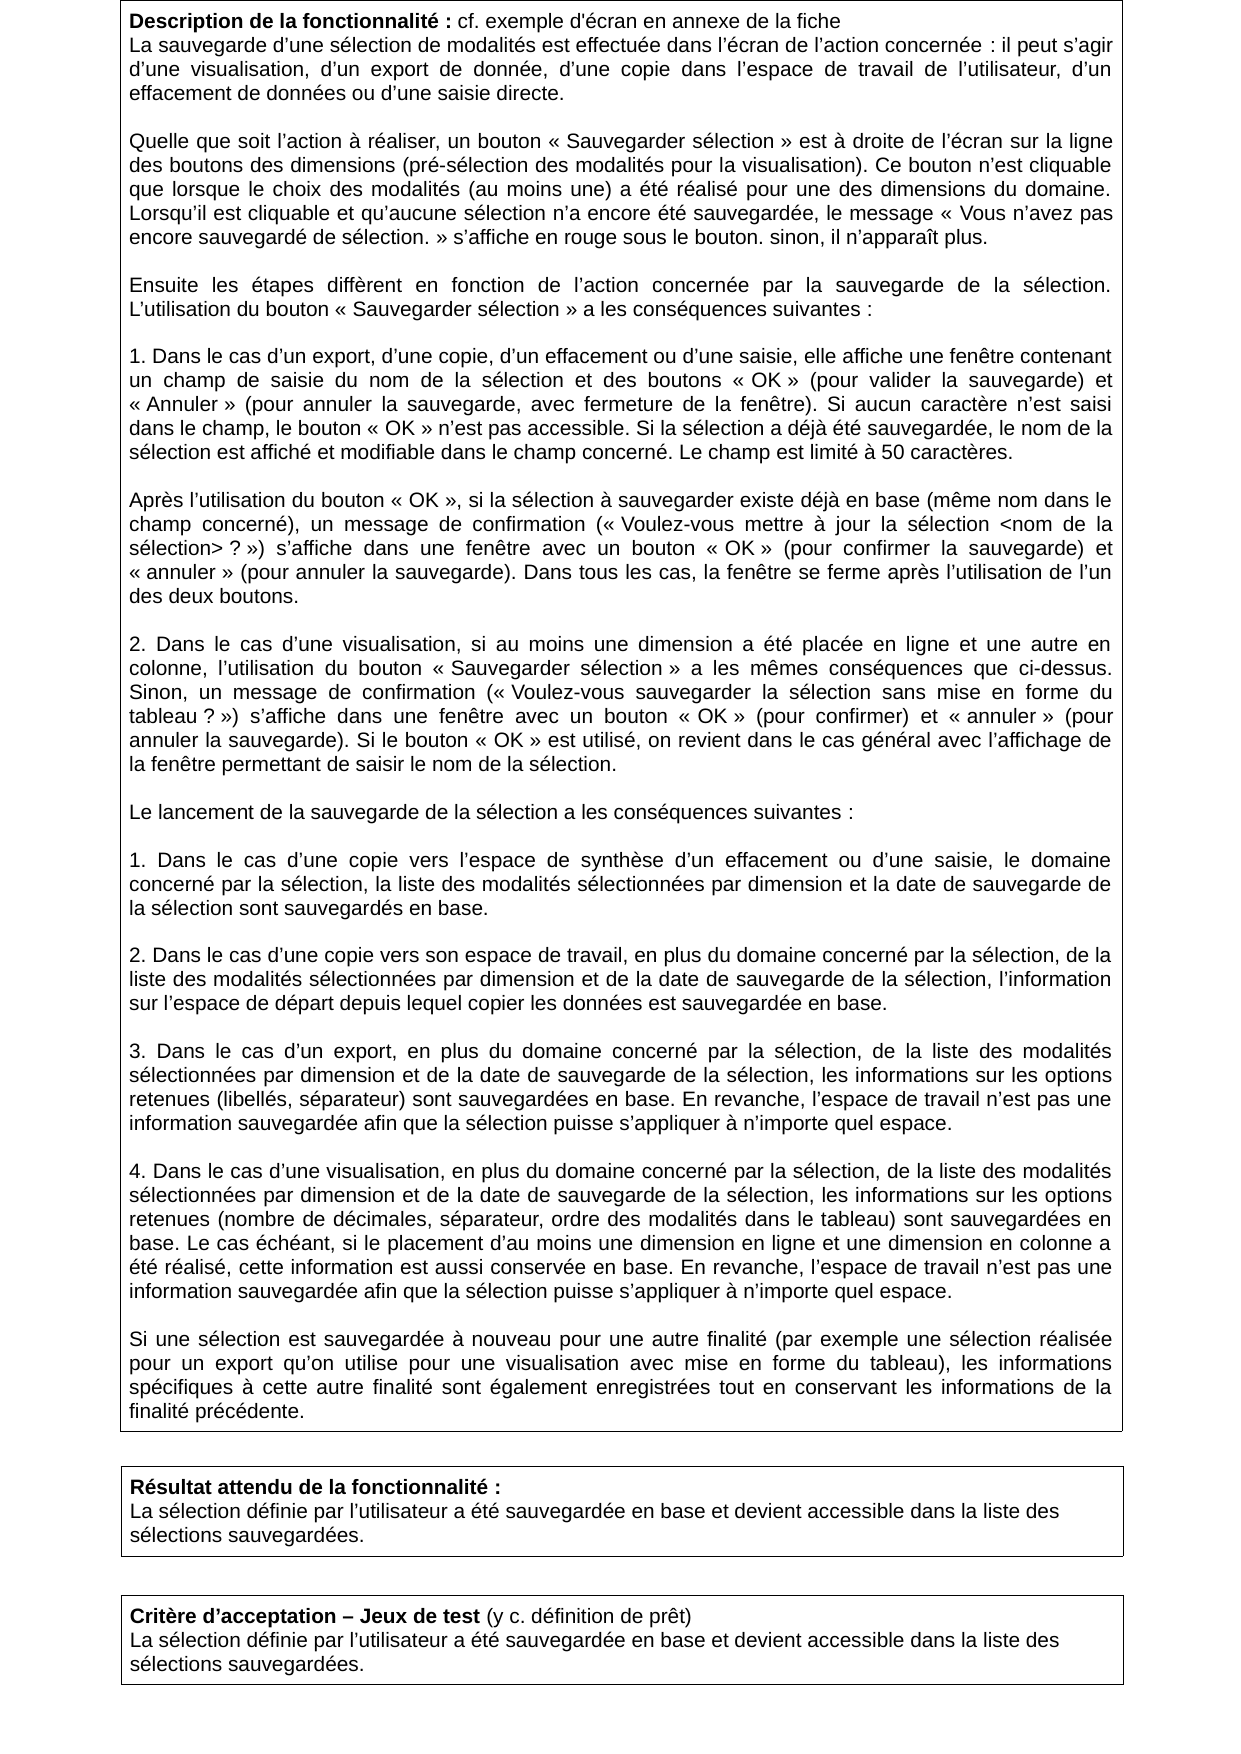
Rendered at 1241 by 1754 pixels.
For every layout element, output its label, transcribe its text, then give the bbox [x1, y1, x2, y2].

text 4. Dans le cas d’une visualisation, en plus du domaine concerné par la sélection, de la liste des modalités sélectionnées par dimension et de la date de sauvegarde de la sélection, les informations sur les options retenues (nombre de décimales, séparateur, ordre des modalités dans le tableau) sont sauvegardées en base. Le cas échéant, si le placement d’au moins une dimension en ligne et une dimension en colonne a été réalisé, cette information est aussi conservée en base. En revanche, l’espace de travail n’est pas une information sauvegardée afin que la sélection puisse s’appliquer à n’importe quel espace. [129, 1159, 1113, 1303]
text 1. Dans le cas d’un export, d’une copie, d’un effacement ou d’une saisie, elle affiche une fenêtre contenant un champ de saisie du nom de la sélection et des boutons « OK » (pour valider la sauvegarde) et « Annuler » (pour annuler la sauvegarde, avec fermeture de la fenêtre). Si aucun caractère n’est saisi dans le champ, le bouton « OK » n’est pas accessible. Si la sélection a déjà été sauvegardée, le nom de la sélection est affiché et modifiable dans le champ concerné. Le champ est limité à 50 caractères. [129, 344, 1113, 464]
text Description de la fonctionnalité : cf. exemple d'écran en annexe de la fiche [129, 9, 1113, 33]
text Quelle que soit l’action à réaliser, un bouton « Sauvegarder sélection » est à droite de l’écran sur la ligne des boutons des dimensions (pré-sélection des modalités pour la visualisation). Ce bouton n’est cliquable que lorsque le choix des modalités (au moins une) a été réalisé pour une des dimensions du domaine. Lorsqu’il est cliquable et qu’aucune sélection n’a encore été sauvegardée, le message « Vous n’avez pas encore sauvegardé de sélection. » s’affiche en rouge sous le bouton. sinon, il n’apparaît plus. [129, 129, 1113, 248]
text La sauvegarde d’une sélection de modalités est effectuée dans l’écran de l’action concernée : il peut s’agir d’une visualisation, d’un export de donnée, d’une copie dans l’espace de travail de l’utilisateur, d’un effacement de données ou d’une saisie directe. [129, 33, 1113, 105]
text La sélection définie par l’utilisateur a été sauvegardée en base et devient accessible dans la liste des sélections sauvegardées. [129, 1499, 1114, 1547]
text Ensuite les étapes diffèrent en fonction de l’action concernée par la sauvegarde de la sélection. L’utilisation du bouton « Sauvegarder sélection » a les conséquences suivantes : [129, 272, 1113, 320]
text Après l’utilisation du bouton « OK », si la sélection à sauvegarder existe déjà en base (même nom dans le champ concerné), un message de confirmation (« Voulez-vous mettre à jour la sélection <nom de la sélection> ? ») s’affiche dans une fenêtre avec un bouton « OK » (pour confirmer la sauvegarde) et « annuler » (pour annuler la sauvegarde). Dans tous les cas, la fenêtre se ferme après l’utilisation de l’un des deux boutons. [129, 488, 1113, 608]
text 1. Dans le cas d’une copie vers l’espace de synthèse d’un effacement ou d’une saisie, le domaine concerné par la sélection, la liste des modalités sélectionnées par dimension et la date de sauvegarde de la sélection sont sauvegardés en base. [129, 847, 1113, 919]
text 2. Dans le cas d’une visualisation, si au moins une dimension a été placée en ligne et une autre en colonne, l’utilisation du bouton « Sauvegarder sélection » a les mêmes conséquences que ci-dessus. Sinon, un message de confirmation (« Voulez-vous sauvegarder la sélection sans mise en forme du tableau ? ») s’affiche dans une fenêtre avec un bouton « OK » (pour confirmer) et « annuler » (pour annuler la sauvegarde). Si le bouton « OK » est utilisé, on revient dans le cas général avec l’affichage de la fenêtre permettant de saisir le nom de la sélection. [129, 632, 1113, 776]
text Si une sélection est sauvegardée à nouveau pour une autre finalité (par exemple une sélection réalisée pour un export qu’on utilise pour une visualisation avec mise en forme du tableau), les informations spécifiques à cette autre finalité sont également enregistrées tout en conservant les informations de la finalité précédente. [129, 1327, 1113, 1422]
text La sélection définie par l’utilisateur a été sauvegardée en base et devient accessible dans la liste des sélections sauvegardées. [129, 1628, 1114, 1676]
text Critère d’acceptation – Jeux de test (y c. définition de prêt) [129, 1604, 1114, 1628]
text Résultat attendu de la fonctionnalité : [129, 1475, 1114, 1499]
text 3. Dans le cas d’un export, en plus du domaine concerné par la sélection, de la liste des modalités sélectionnées par dimension et de la date de sauvegarde de la sélection, les informations sur les options retenues (libellés, séparateur) sont sauvegardées en base. En revanche, l’espace de travail n’est pas une information sauvegardée afin que la sélection puisse s’appliquer à n’importe quel espace. [129, 1039, 1113, 1135]
text Le lancement de la sauvegarde de la sélection a les conséquences suivantes : [129, 799, 1113, 823]
text 2. Dans le cas d’une copie vers son espace de travail, en plus du domaine concerné par la sélection, de la liste des modalités sélectionnées par dimension et de la date de sauvegarde de la sélection, l’information sur l’espace de départ depuis lequel copier les données est sauvegardée en base. [129, 943, 1113, 1015]
